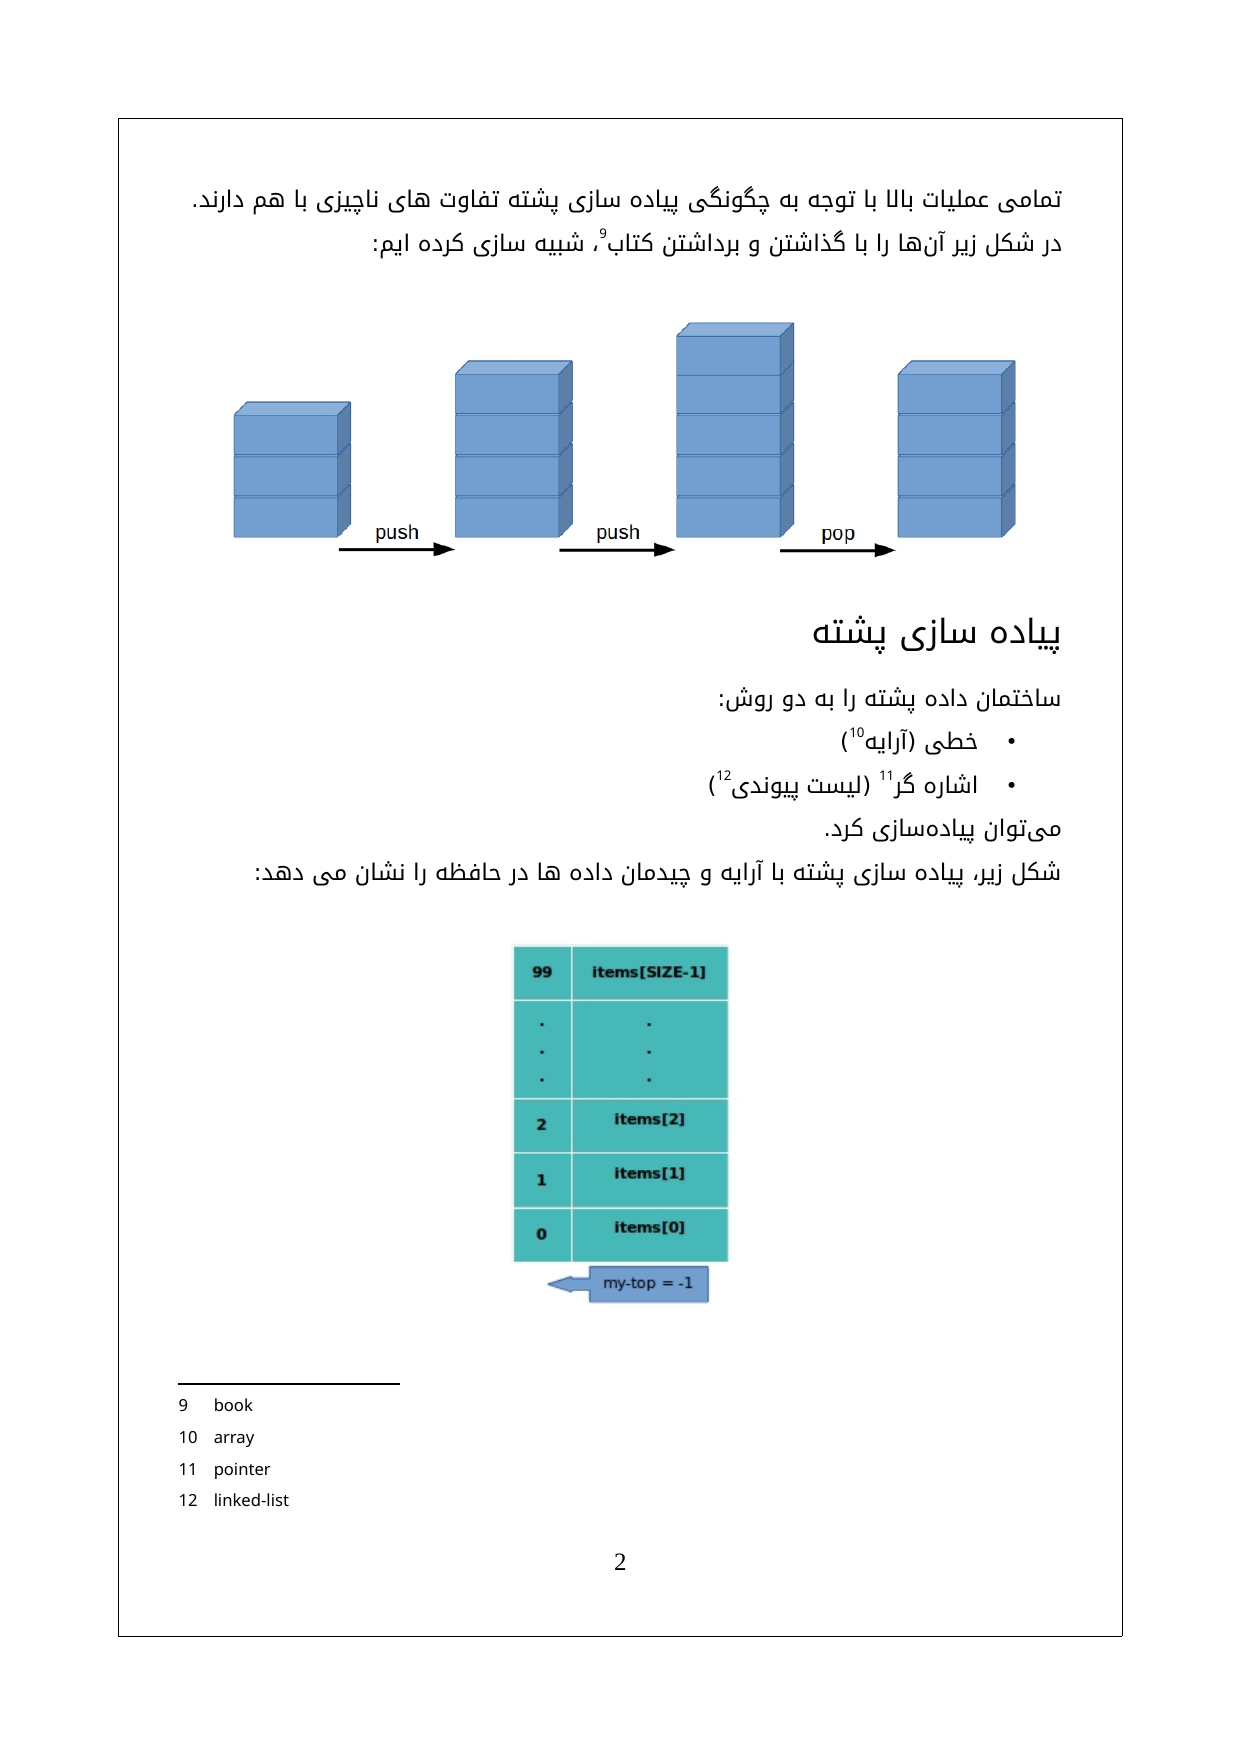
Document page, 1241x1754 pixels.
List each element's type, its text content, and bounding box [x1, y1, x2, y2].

subtitle پیاده سازی پشته [178, 601, 1062, 664]
list linked-list [178, 1485, 1062, 1517]
picture [460, 893, 780, 1359]
text شکل زیر، پیاده سازی پشته با آرایه و چیدمان داده ها در حافظه را نشان می دهد: [178, 851, 1062, 894]
text ساختمان داده پشته را به دو روش: [178, 677, 1062, 720]
list خطی (آرایه) [178, 720, 1016, 764]
list اشاره گر (لیست پیوندی) [178, 764, 1016, 807]
list pointer [178, 1454, 1062, 1485]
text می‌توان پیاده‌سازی کرد. [178, 807, 1062, 851]
text book [178, 1390, 1062, 1422]
picture [178, 265, 1062, 587]
list array [178, 1422, 1062, 1454]
text تمامی عملیات بالا با توجه به چگونگی پیاده سازی پشته تفاوت های ناچیزی با هم دارند. در شکل زیر آن‌ها را با گذاشتن و برداشتن کتاب، شبیه سازی کرده ایم: [178, 178, 1062, 265]
